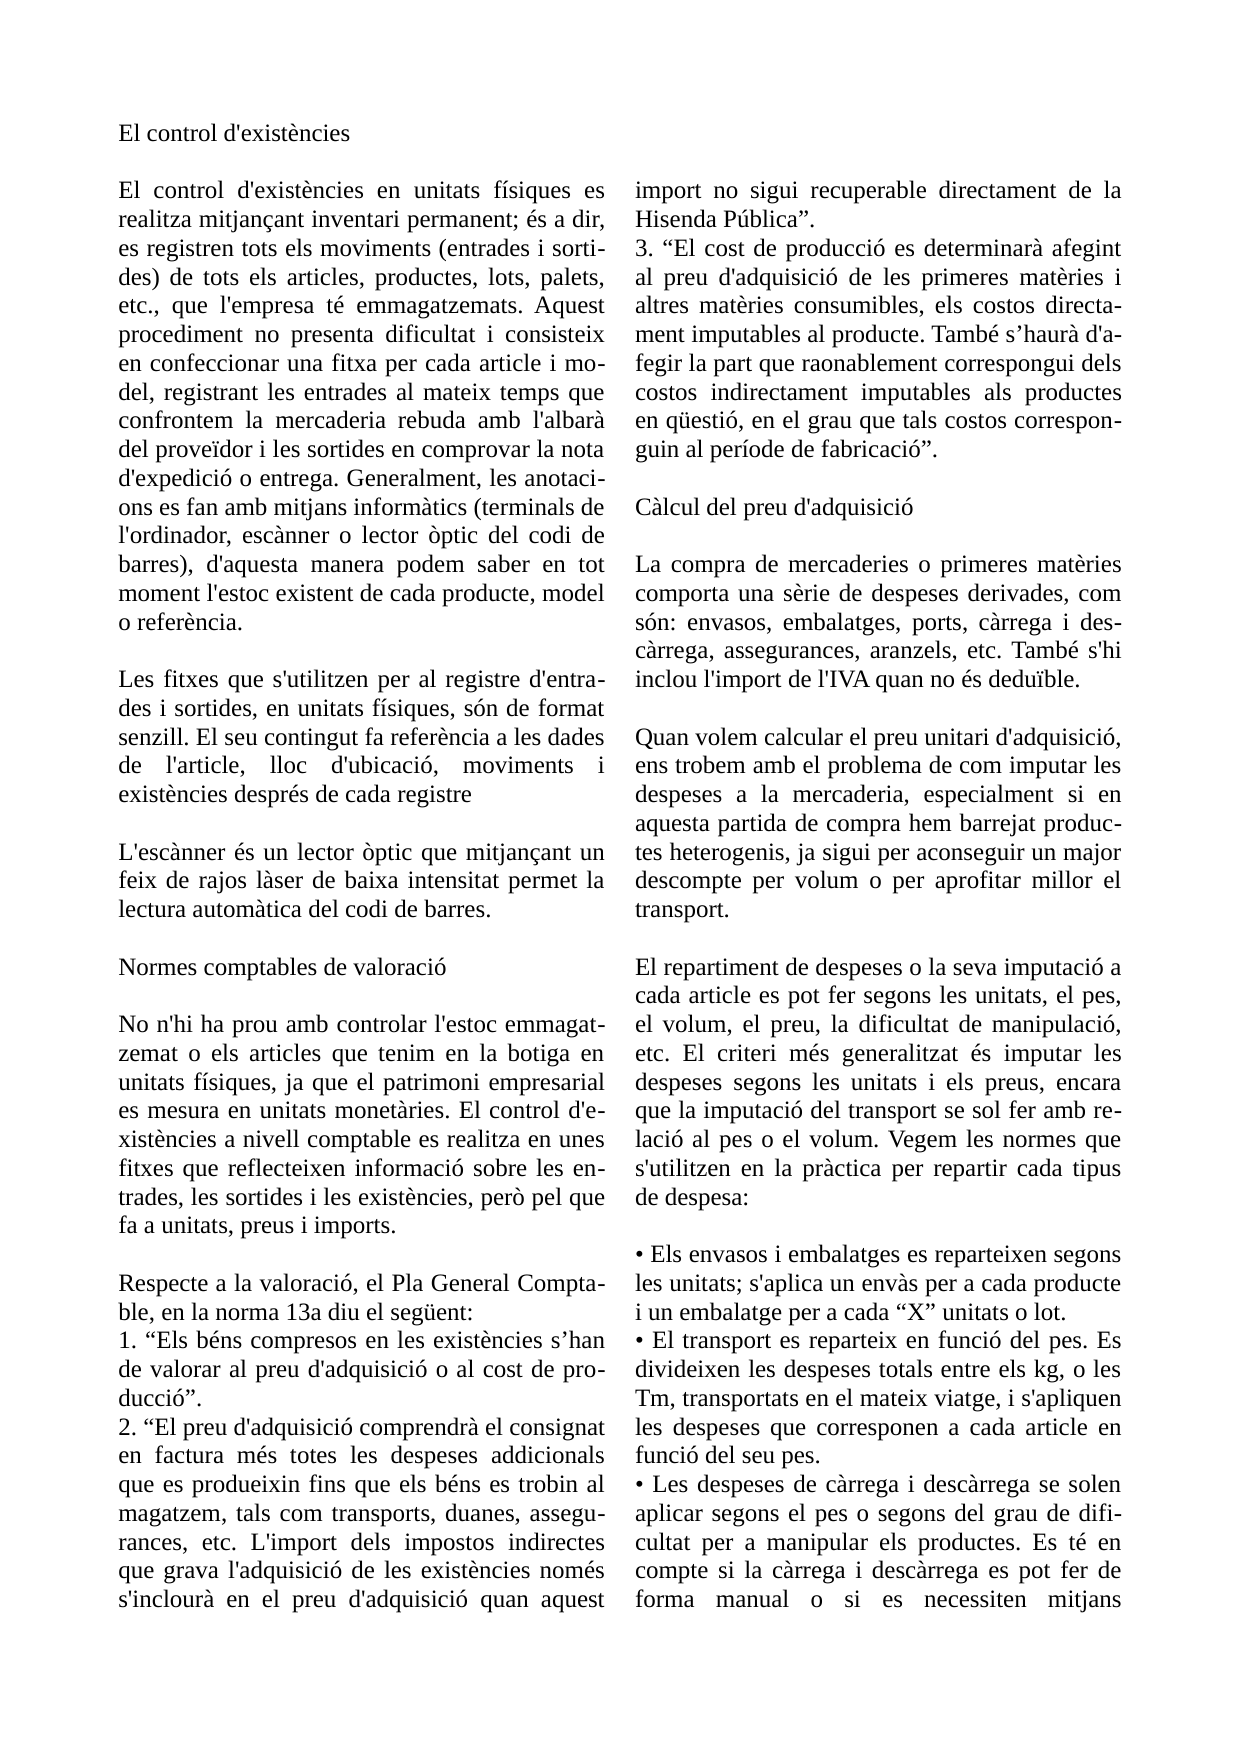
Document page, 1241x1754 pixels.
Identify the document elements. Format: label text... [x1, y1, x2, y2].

text import no sigui recuperable directament de la Hisenda Pública”. [635, 176, 1122, 233]
text Quan volem calcular el preu unitari d'adquisició, ens trobem amb el problema de com imputar les despeses a la mercaderia, especialment si en aquesta partida de compra hem barrejat produc­tes heterogenis, ja sigui per aconseguir un major descompte per volum o per aprofitar millor el transport. [635, 722, 1122, 923]
text Respecte a la valoració, el Pla General Compta­ble, en la norma 13a diu el següent: [118, 1268, 605, 1326]
text Normes comptables de valoració [118, 952, 605, 981]
text No n'hi ha prou amb controlar l'estoc emmagat­zemat o els articles que tenim en la botiga en unitats físiques, ja que el patrimoni empresarial es mesura en unitats monetàries. El control d'e­xistències a nivell comptable es realitza en unes fitxes que reflecteixen informació sobre les en­trades, les sortides i les existències, però pel que fa a unitats, preus i imports. [118, 1009, 605, 1239]
text 1. “Els béns compresos en les existències s’han de valorar al preu d'adquisició o al cost de pro­ducció”. [118, 1326, 605, 1412]
text • Les despeses de càrrega i descàrrega se solen aplicar segons el pes o segons del grau de difi­cultat per a manipular els productes. Es té en compte si la càrrega i descàrrega es pot fer de forma manual o si es necessiten mitjans [635, 1469, 1122, 1613]
text • Els envasos i embalatges es reparteixen segons les unitats; s'aplica un envàs per a cada producte i un embalatge per a cada “X” unitats o lot. [635, 1239, 1122, 1326]
text L'escànner és un lector òptic que mitjançant un feix de rajos làser de baixa intensitat permet la lectura automàtica del codi de barres. [118, 837, 605, 923]
text El control d'existències [118, 118, 1122, 147]
text 3. “El cost de producció es determinarà afegint al preu d'adquisició de les primeres matèries i altres matèries consumibles, els costos directa­ment imputables al producte. També s’haurà d'a­fegir la part que raonablement correspongui dels costos indirectament impu­tables als productes en qüestió, en el grau que tals costos correspon­guin al període de fabricació”. [635, 233, 1122, 463]
text El control d'existències en unitats físiques es rea­litza mitjançant inventari permanent; és a dir, es registren tots els moviments (entrades i sorti­des) de tots els articles, productes, lots, palets, etc., que l'empresa té emmagatzemats. Aquest procediment no presenta dificultat i consisteix en confeccionar una fitxa per cada article i mo­del, registrant les entrades al mateix temps que confrontem la mercaderia rebuda amb l'albarà del proveïdor i les sortides en comprovar la nota d'expedició o entrega. Generalment, les anotaci­ons es fan amb mitjans informàtics (terminals de l'ordinador, escànner o lector òptic del codi de barres), d'aquesta manera podem saber en tot moment l'estoc existent de cada producte, model o referència. [118, 176, 605, 636]
text Les fitxes que s'utilitzen per al registre d'entra­des i sortides, en unitats físiques, són de format senzill. El seu contingut fa referència a les dades de l'article, lloc d'ubicació, moviments i existènc­ies després de cada registre [118, 664, 605, 808]
text • El transport es reparteix en funció del pes. Es divideixen les despeses totals entre els kg, o les Tm, transportats en el mateix viatge, i s'apliquen les despeses que corresponen a cada article en funció del seu pes. [635, 1326, 1122, 1469]
text La compra de mercaderies o primeres matèries comporta una sèrie de despeses derivades, com són: envasos, embalatges, ports, càrrega i des­càrrega, assegurances, aranzels, etc. També s'hi inclou l'import de l'IVA quan no és deduïble. [635, 549, 1122, 693]
text 2. “El preu d'adquisició comprendrà el consignat en factura més totes les despeses addicionals que es produeixin fins que els béns es trobin al magatzem, tals com transports, duanes, assegu­rances, etc. L'import dels impostos indirectes que grava l'adquisició de les existències només s'inclourà en el preu d'adquisició quan aquest [118, 1412, 605, 1613]
text Càlcul del preu d'adquisició [635, 492, 1122, 521]
text El repartiment de despeses o la seva imputació a cada article es pot fer segons les unitats, el pes, el volum, el preu, la dificultat de manipulació, etc. El criteri més generalitzat és imputar les despeses segons les unitats i els preus, encara que la imputació del transport se sol fer amb re­lació al pes o el volum. Vegem les normes que s'utilitzen en la pràctica per repartir cada tipus de despesa: [635, 952, 1122, 1211]
